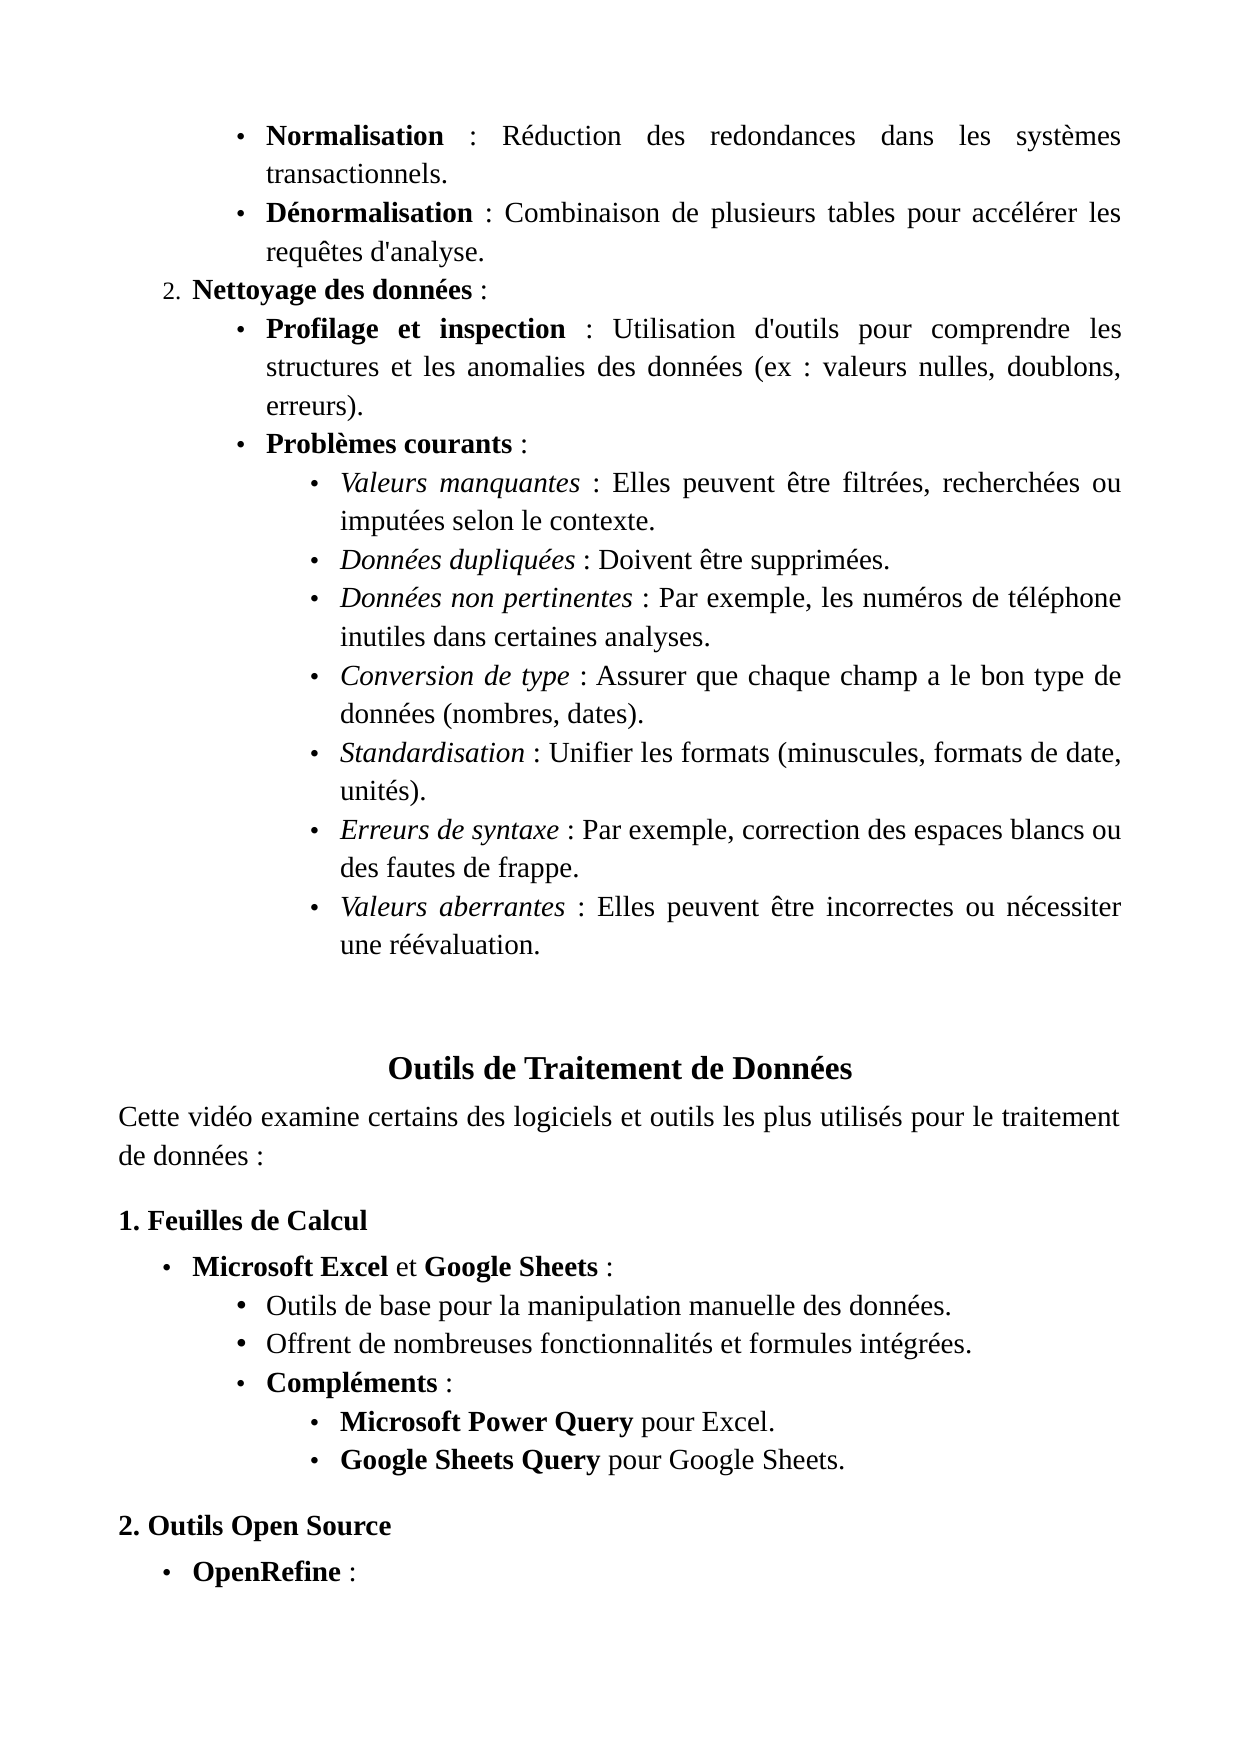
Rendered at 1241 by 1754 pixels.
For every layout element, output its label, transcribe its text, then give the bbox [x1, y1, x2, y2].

list Nettoyage des données : [162, 272, 1122, 306]
list OpenRefine : [162, 1554, 1122, 1587]
list Normalisation : Réduction des redondances dans les systèmes transactionnels. [236, 118, 1122, 190]
list Microsoft Power Query pour Excel. [310, 1404, 1122, 1437]
text Cette vidéo examine certains des logiciels et outils les plus utilisés pour le traitement de données : [118, 1099, 1122, 1171]
subtitle Outils de Traitement de Données [118, 1048, 1122, 1087]
list Google Sheets Query pour Google Sheets. [310, 1442, 1122, 1476]
list Dénormalisation : Combinaison de plusieurs tables pour accélérer les requêtes d'analyse. [236, 195, 1122, 267]
list Problèmes courants : [236, 426, 1122, 460]
list Données non pertinentes : Par exemple, les numéros de téléphone inutiles dans certaines analyses. [310, 581, 1122, 653]
list Microsoft Excel et Google Sheets : [162, 1249, 1122, 1283]
list Offrent de nombreuses fonctionnalités et formules intégrées. [236, 1327, 1122, 1360]
list Standardisation : Unifier les formats (minuscules, formats de date, unités). [310, 735, 1122, 807]
list Valeurs manquantes : Elles peuvent être filtrées, recherchées ou imputées selon le contexte. [310, 465, 1122, 537]
subtitle 1. Feuilles de Calcul [118, 1203, 1122, 1237]
list Conversion de type : Assurer que chaque champ a le bon type de données (nombres, dates). [310, 658, 1122, 730]
list Compléments : [236, 1365, 1122, 1399]
list Erreurs de syntaxe : Par exemple, correction des espaces blancs ou des fautes de frappe. [310, 812, 1122, 884]
subtitle 2. Outils Open Source [118, 1508, 1122, 1541]
list Profilage et inspection : Utilisation d'outils pour comprendre les structures et les anomalies des données (ex : valeurs nulles, doublons, erreurs). [236, 311, 1122, 421]
list Valeurs aberrantes : Elles peuvent être incorrectes ou nécessiter une réévaluation. [310, 889, 1122, 961]
list Données dupliquées : Doivent être supprimées. [310, 542, 1122, 576]
list Outils de base pour la manipulation manuelle des données. [236, 1288, 1122, 1322]
